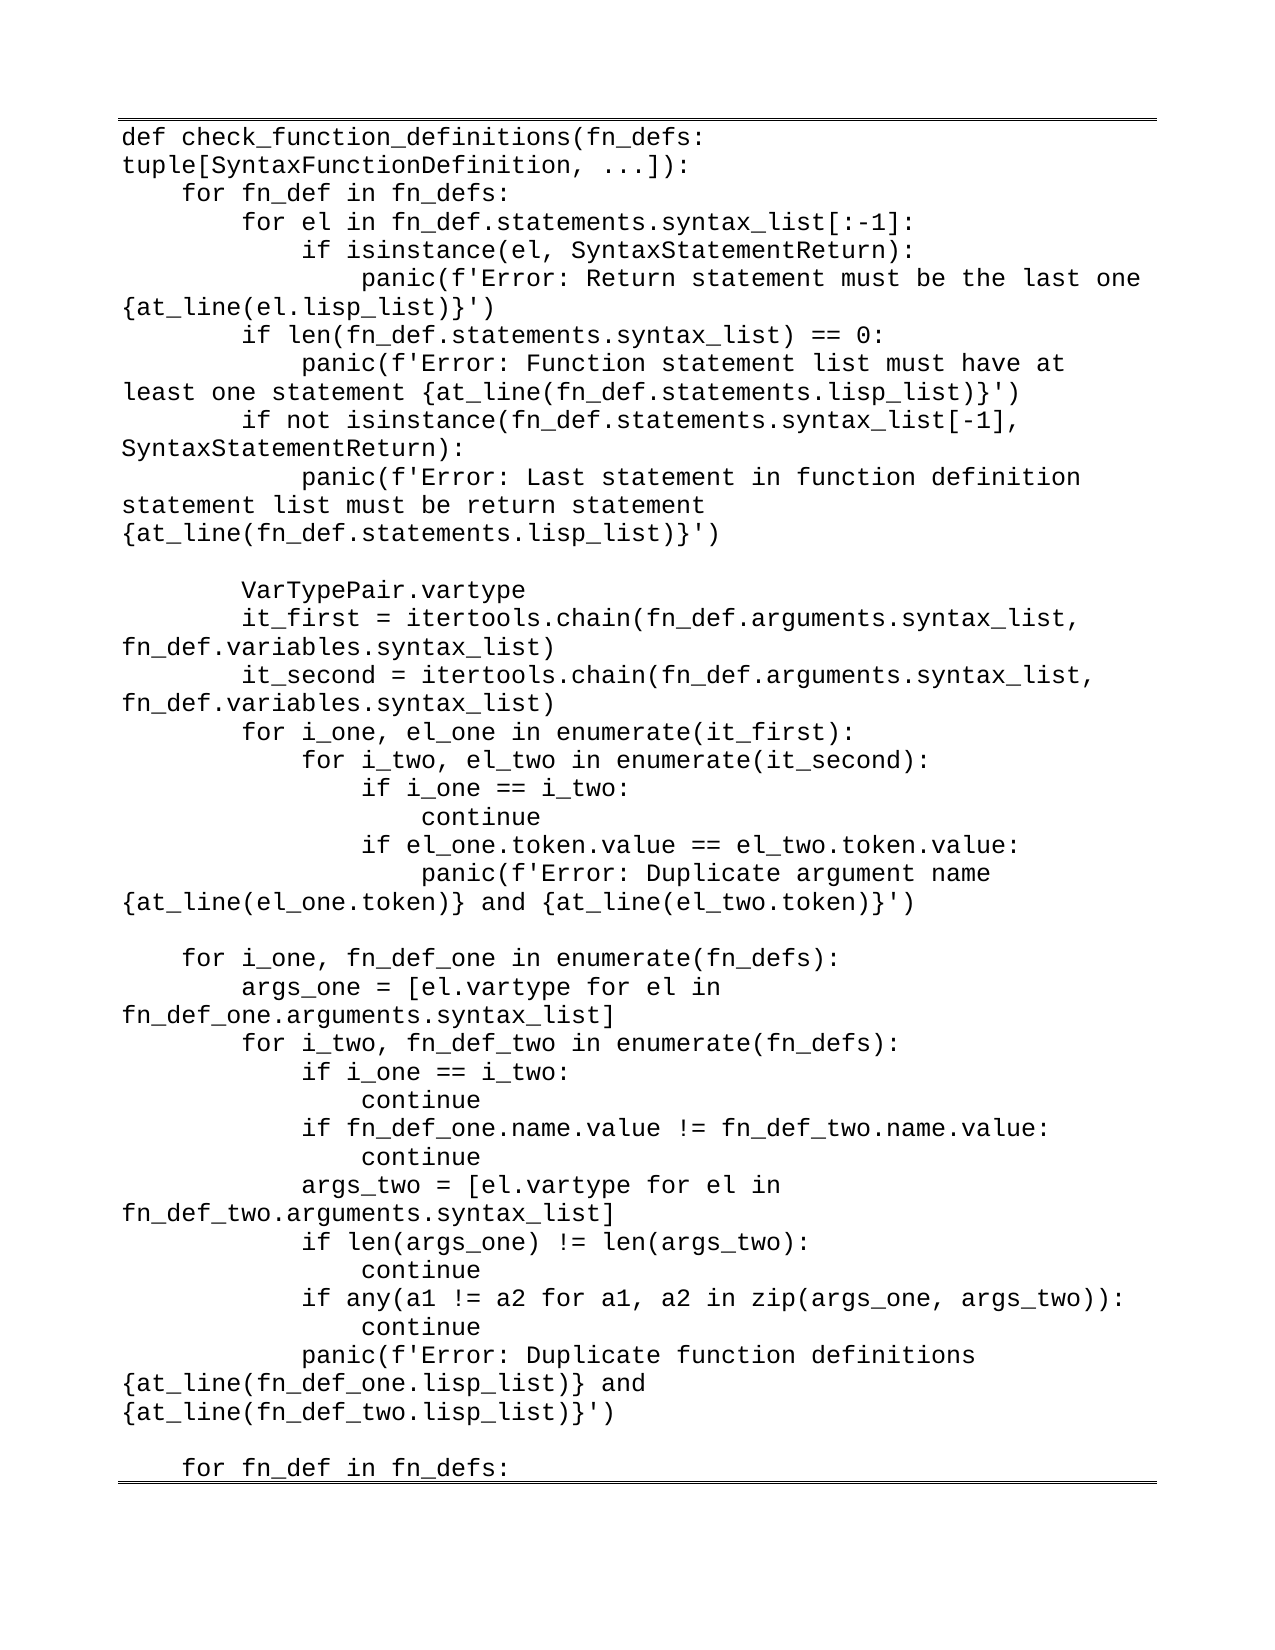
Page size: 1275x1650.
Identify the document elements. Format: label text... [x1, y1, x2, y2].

text if any(a1 != a2 for a1, a2 in zip(args_one, args_two)): [118, 1280, 1157, 1308]
text panic(f'Error: Last statement in function definition statement list must be return statement {at_line(fn_def.statements.lisp_list)}') [118, 458, 1157, 549]
text if fn_def_one.name.value != fn_def_two.name.value: [118, 1110, 1157, 1138]
text continue [118, 798, 1157, 826]
text for fn_def in fn_defs: [118, 1450, 1157, 1481]
text continue [118, 1308, 1157, 1336]
text if el_one.token.value == el_two.token.value: [118, 826, 1157, 855]
text for el in fn_def.statements.syntax_list[:-1]: [118, 203, 1157, 231]
text panic(f'Error: Duplicate argument name {at_line(el_one.token)} and {at_line(el_two.token)}') [118, 855, 1157, 917]
text continue [118, 1081, 1157, 1110]
text it_first = itertools.chain(fn_def.arguments.syntax_list, fn_def.variables.syntax_list) [118, 600, 1157, 656]
text for i_one, el_one in enumerate(it_first): [118, 713, 1157, 741]
text args_two = [el.vartype for el in fn_def_two.arguments.syntax_list] [118, 1166, 1157, 1223]
text panic(f'Error: Duplicate function definitions {at_line(fn_def_one.lisp_list)} and {at_line(fn_def_two.lisp_list)}') [118, 1336, 1157, 1427]
text panic(f'Error: Function statement list must have at least one statement {at_line(fn_def.statements.lisp_list)}') [118, 345, 1157, 401]
text for i_two, el_two in enumerate(it_second): [118, 741, 1157, 770]
text if isinstance(el, SyntaxStatementReturn): [118, 231, 1157, 260]
text continue [118, 1251, 1157, 1280]
text if i_one == i_two: [118, 770, 1157, 798]
text args_one = [el.vartype for el in fn_def_one.arguments.syntax_list] [118, 968, 1157, 1025]
text if not isinstance(fn_def.statements.syntax_list[-1], SyntaxStatementReturn): [118, 401, 1157, 458]
text it_second = itertools.chain(fn_def.arguments.syntax_list, fn_def.variables.syntax_list) [118, 656, 1157, 713]
text if i_one == i_two: [118, 1053, 1157, 1081]
text VarTypePair.vartype [118, 571, 1157, 600]
text if len(args_one) != len(args_two): [118, 1223, 1157, 1251]
text for fn_def in fn_defs: [118, 175, 1157, 203]
text continue [118, 1138, 1157, 1166]
text def check_function_definitions(fn_defs: tuple[SyntaxFunctionDefinition, ...]): [118, 121, 1157, 175]
text for i_two, fn_def_two in enumerate(fn_defs): [118, 1025, 1157, 1053]
text panic(f'Error: Return statement must be the last one {at_line(el.lisp_list)}') [118, 260, 1157, 316]
text for i_one, fn_def_one in enumerate(fn_defs): [118, 940, 1157, 968]
text if len(fn_def.statements.syntax_list) == 0: [118, 316, 1157, 345]
